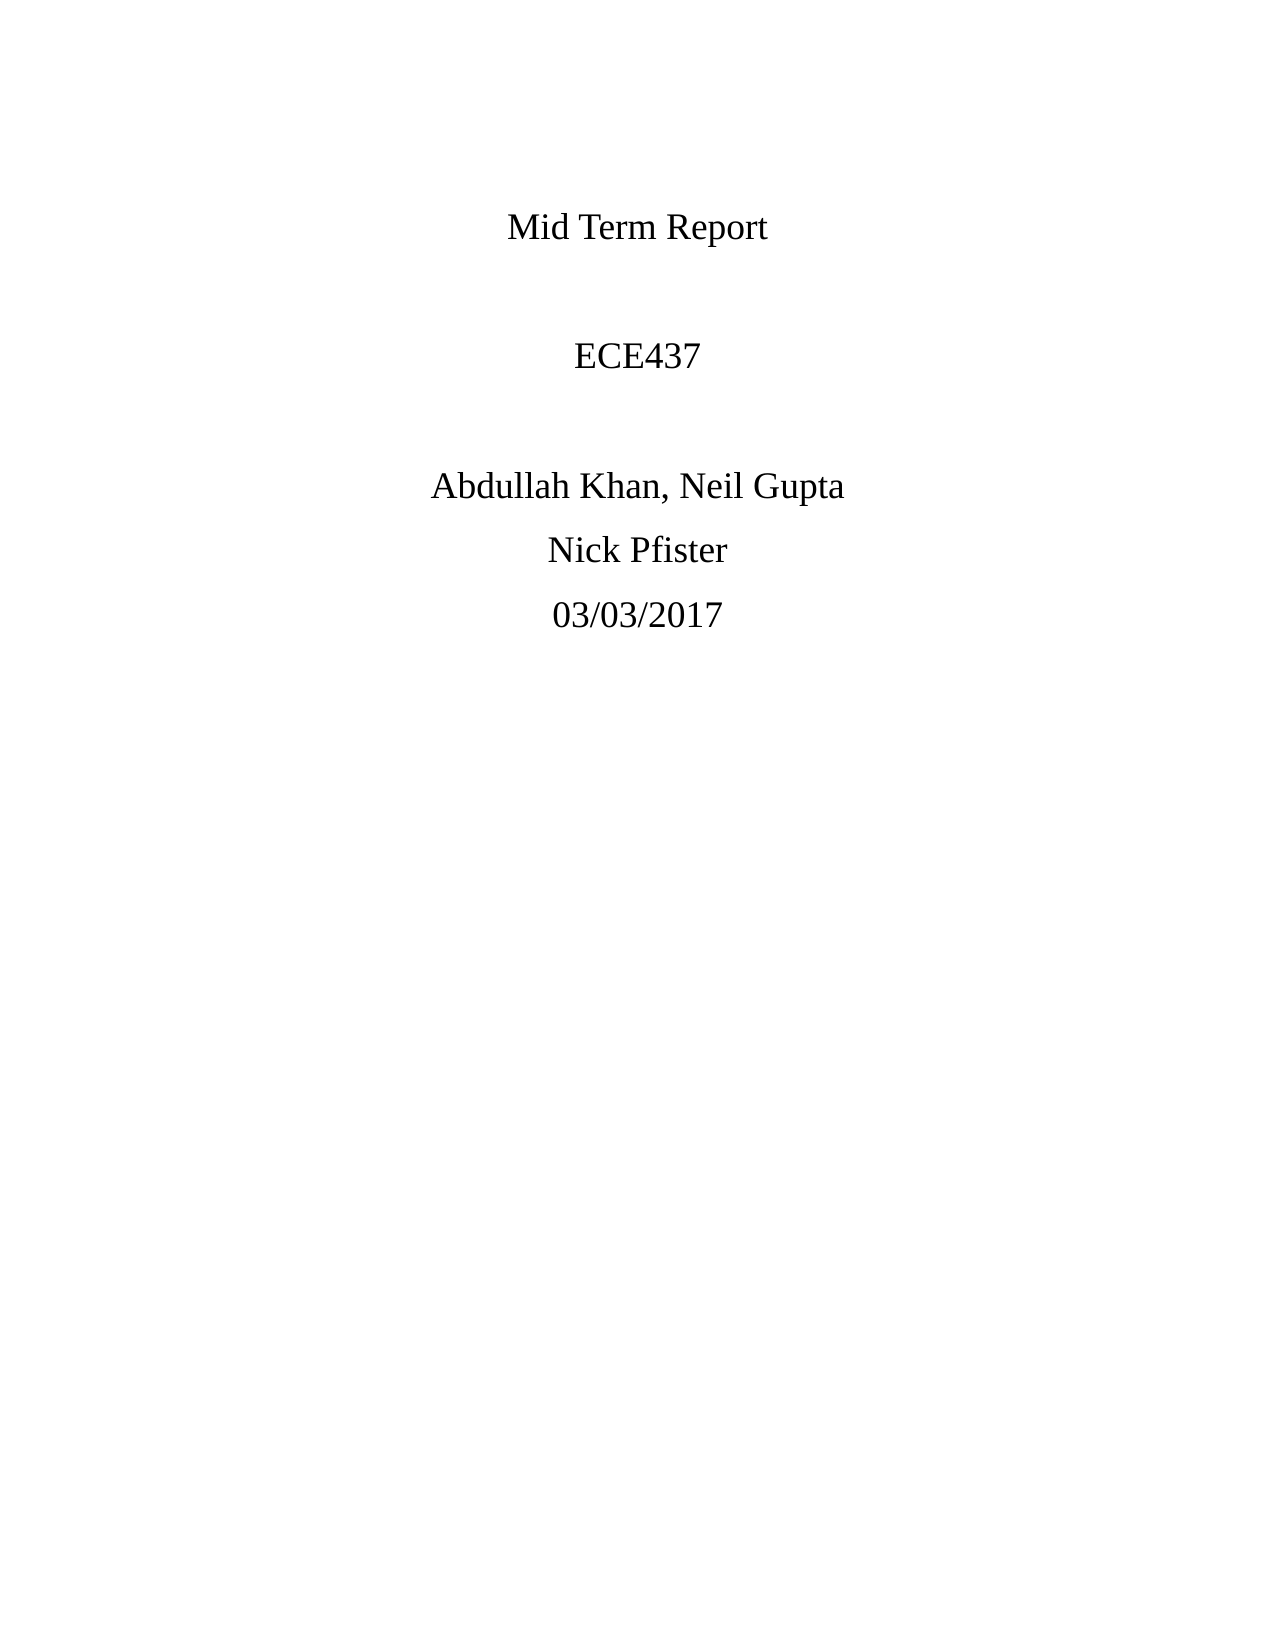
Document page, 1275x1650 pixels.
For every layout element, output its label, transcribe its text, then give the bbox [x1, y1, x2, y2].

text 03/03/2017 [118, 592, 1157, 636]
text ECE437 [118, 334, 1157, 377]
text Abdullah Khan, Neil Gupta [118, 463, 1157, 506]
text Mid Term Report [118, 204, 1157, 247]
text Nick Pfister [118, 528, 1157, 571]
